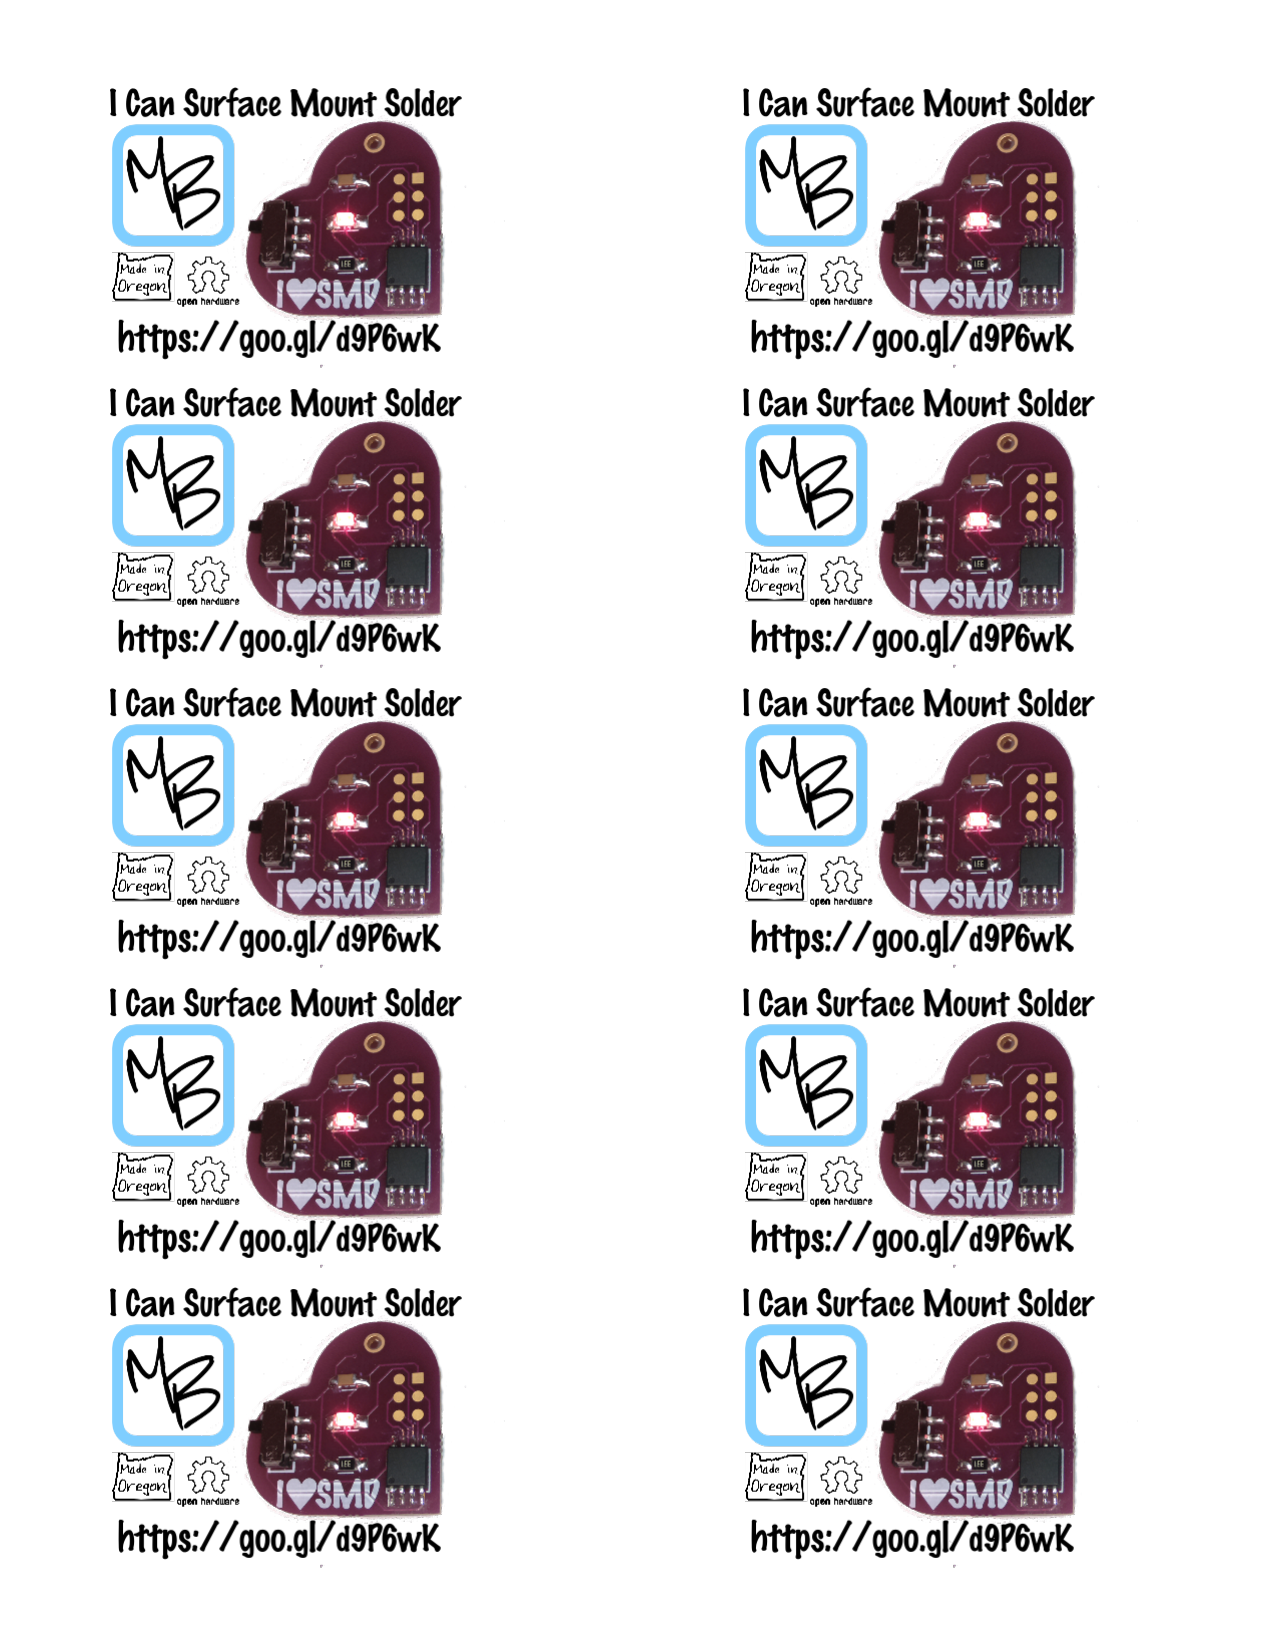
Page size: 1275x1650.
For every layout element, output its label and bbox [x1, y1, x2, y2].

table_cell [1161, 375, 1257, 675]
table_cell [19, 1275, 110, 1575]
table_cell [1161, 675, 1257, 975]
picture [110, 75, 528, 1605]
table_cell [1161, 975, 1257, 1275]
table_cell [19, 975, 110, 1275]
table_header [618, 75, 646, 1575]
table_header [19, 75, 110, 375]
table_cell [528, 975, 618, 1275]
table_cell [528, 375, 618, 675]
table_header [528, 75, 618, 375]
table_cell [646, 375, 743, 675]
table_cell [1161, 1275, 1257, 1575]
table_cell [646, 675, 743, 975]
table_header [1161, 75, 1257, 375]
table_cell [528, 1275, 618, 1575]
table_cell [646, 1275, 743, 1575]
table_cell [19, 375, 110, 675]
table_cell [19, 675, 110, 975]
table_cell [528, 675, 618, 975]
picture [743, 75, 1161, 1605]
table_header [646, 75, 743, 375]
table_cell [646, 975, 743, 1275]
